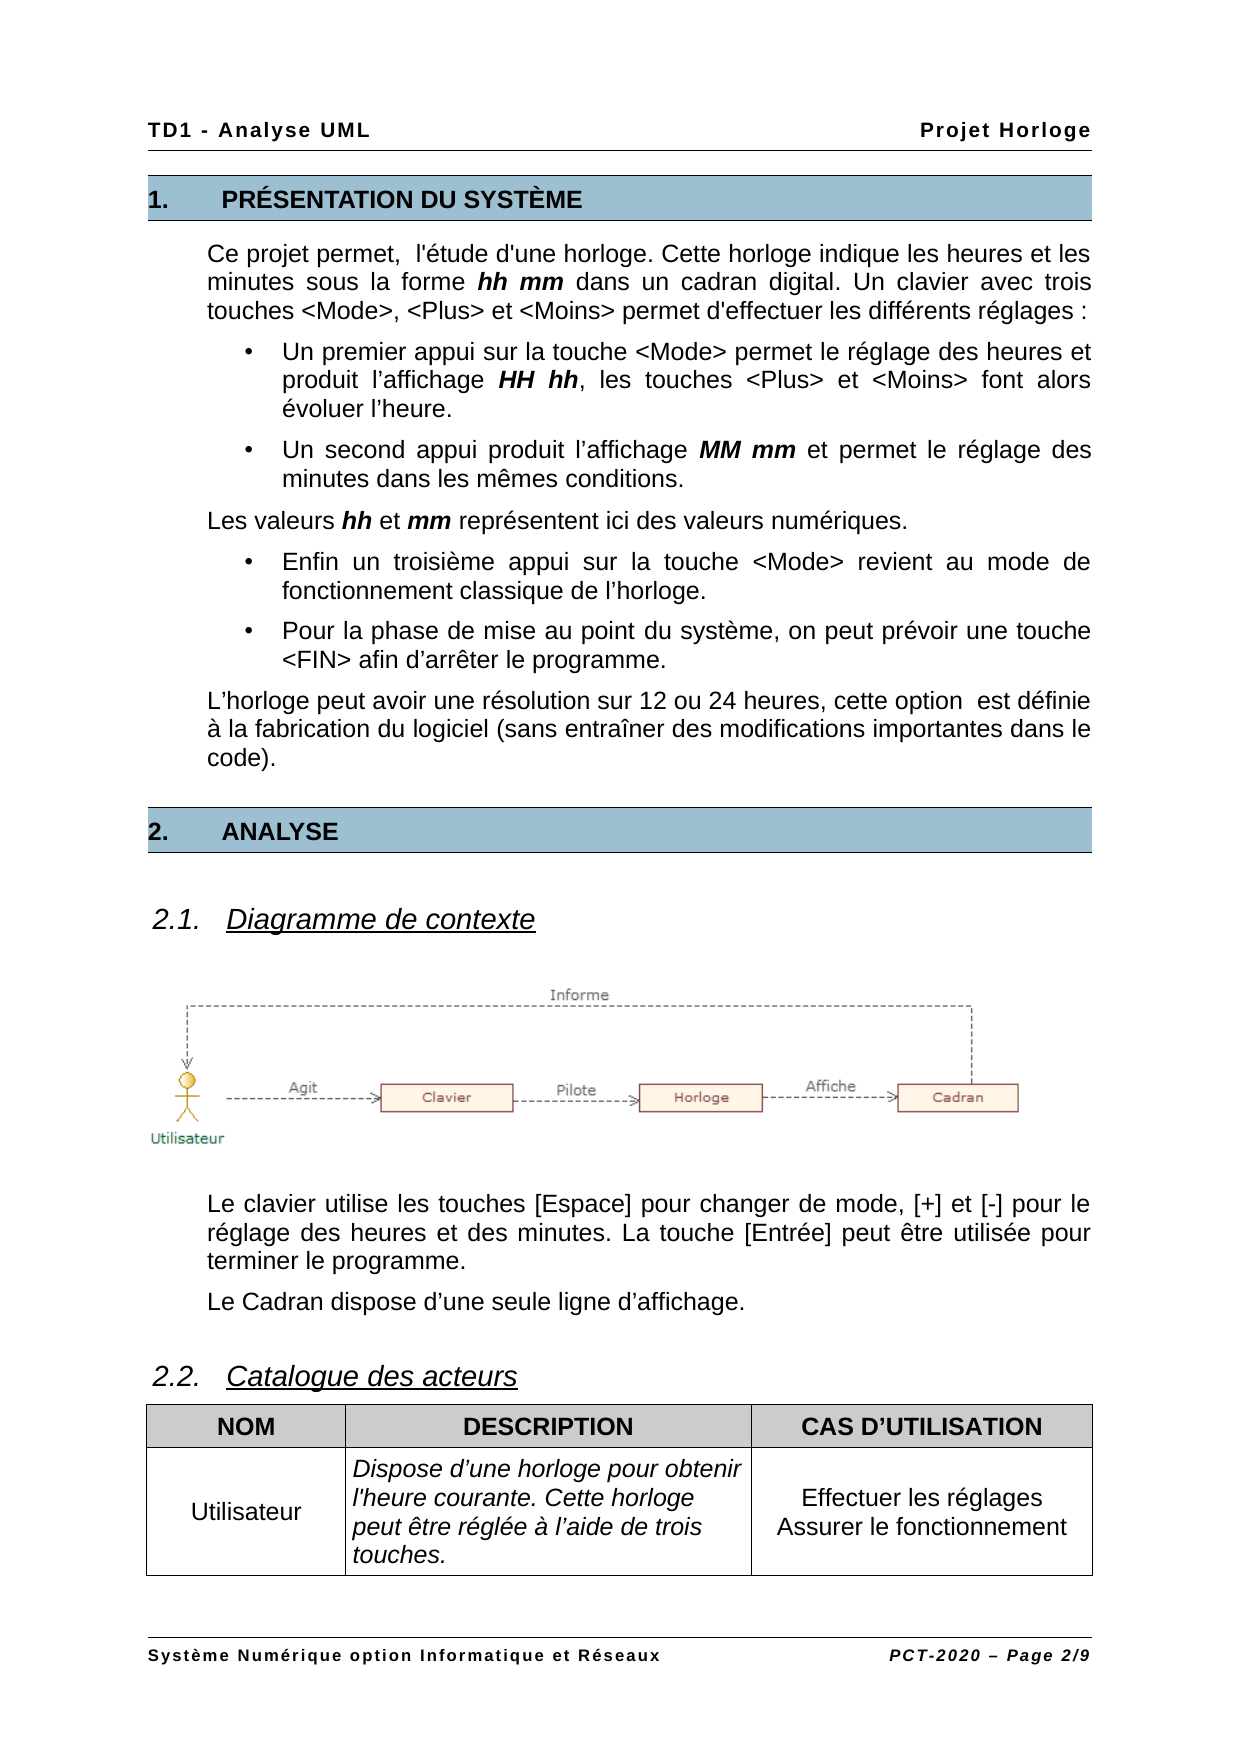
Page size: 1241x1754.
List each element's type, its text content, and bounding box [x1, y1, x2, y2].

text Le clavier utilise les touches [Espace] pour changer de mode, [+] et [-] pour le réglage des heures et des minutes. La touche [Entrée] peut être utilisée pour terminer le programme. [207, 1189, 1092, 1275]
table_cell Utilisateur [147, 1448, 345, 1575]
list Enfin un troisième appui sur la touche <Mode> revient au mode de fonctionnement classique de l’horloge. [244, 547, 1092, 604]
text Ce projet permet, l'étude d'une horloge. Cette horloge indique les heures et les minutes sous la forme hh mm dans un cadran digital. Un clavier avec trois touches <Mode>, <Plus> et <Moins> permet d'effectuer les différents réglages : [207, 239, 1092, 325]
table_header DESCRIPTION [346, 1405, 751, 1447]
subtitle Analyse [148, 808, 1092, 852]
subtitle Diagramme de contexte [189, 906, 1092, 935]
picture [148, 987, 1019, 1149]
table_header NOM [147, 1405, 345, 1447]
list Un second appui produit l’affichage MM mm et permet le réglage des minutes dans les mêmes conditions. [244, 436, 1092, 493]
table_cell Dispose d’une horloge pour obtenir l'heure courante. Cette horloge peut être réglée à l’aide de trois touches. [346, 1448, 751, 1575]
text Le Cadran dispose d’une seule ligne d’affichage. [207, 1287, 1092, 1316]
text Les valeurs hh et mm représentent ici des valeurs numériques. [207, 506, 1092, 534]
table_header CAS D’UTILISATION [752, 1405, 1092, 1447]
list Pour la phase de mise au point du système, on peut prévoir une touche <FIN> afin d’arrêter le programme. [244, 616, 1092, 674]
text L’horloge peut avoir une résolution sur 12 ou 24 heures, cette option est définie à la fabrication du logiciel (sans entraîner des modifications importantes dans le code). [207, 686, 1092, 772]
subtitle Présentation du système [148, 176, 1092, 220]
list Un premier appui sur la touche <Mode> permet le réglage des heures et produit l’affichage HH hh, les touches <Plus> et <Moins> font alors évoluer l’heure. [244, 337, 1092, 423]
subtitle Catalogue des acteurs [189, 1363, 1092, 1392]
table_cell Effectuer les réglages Assurer le fonctionnement [752, 1448, 1092, 1575]
